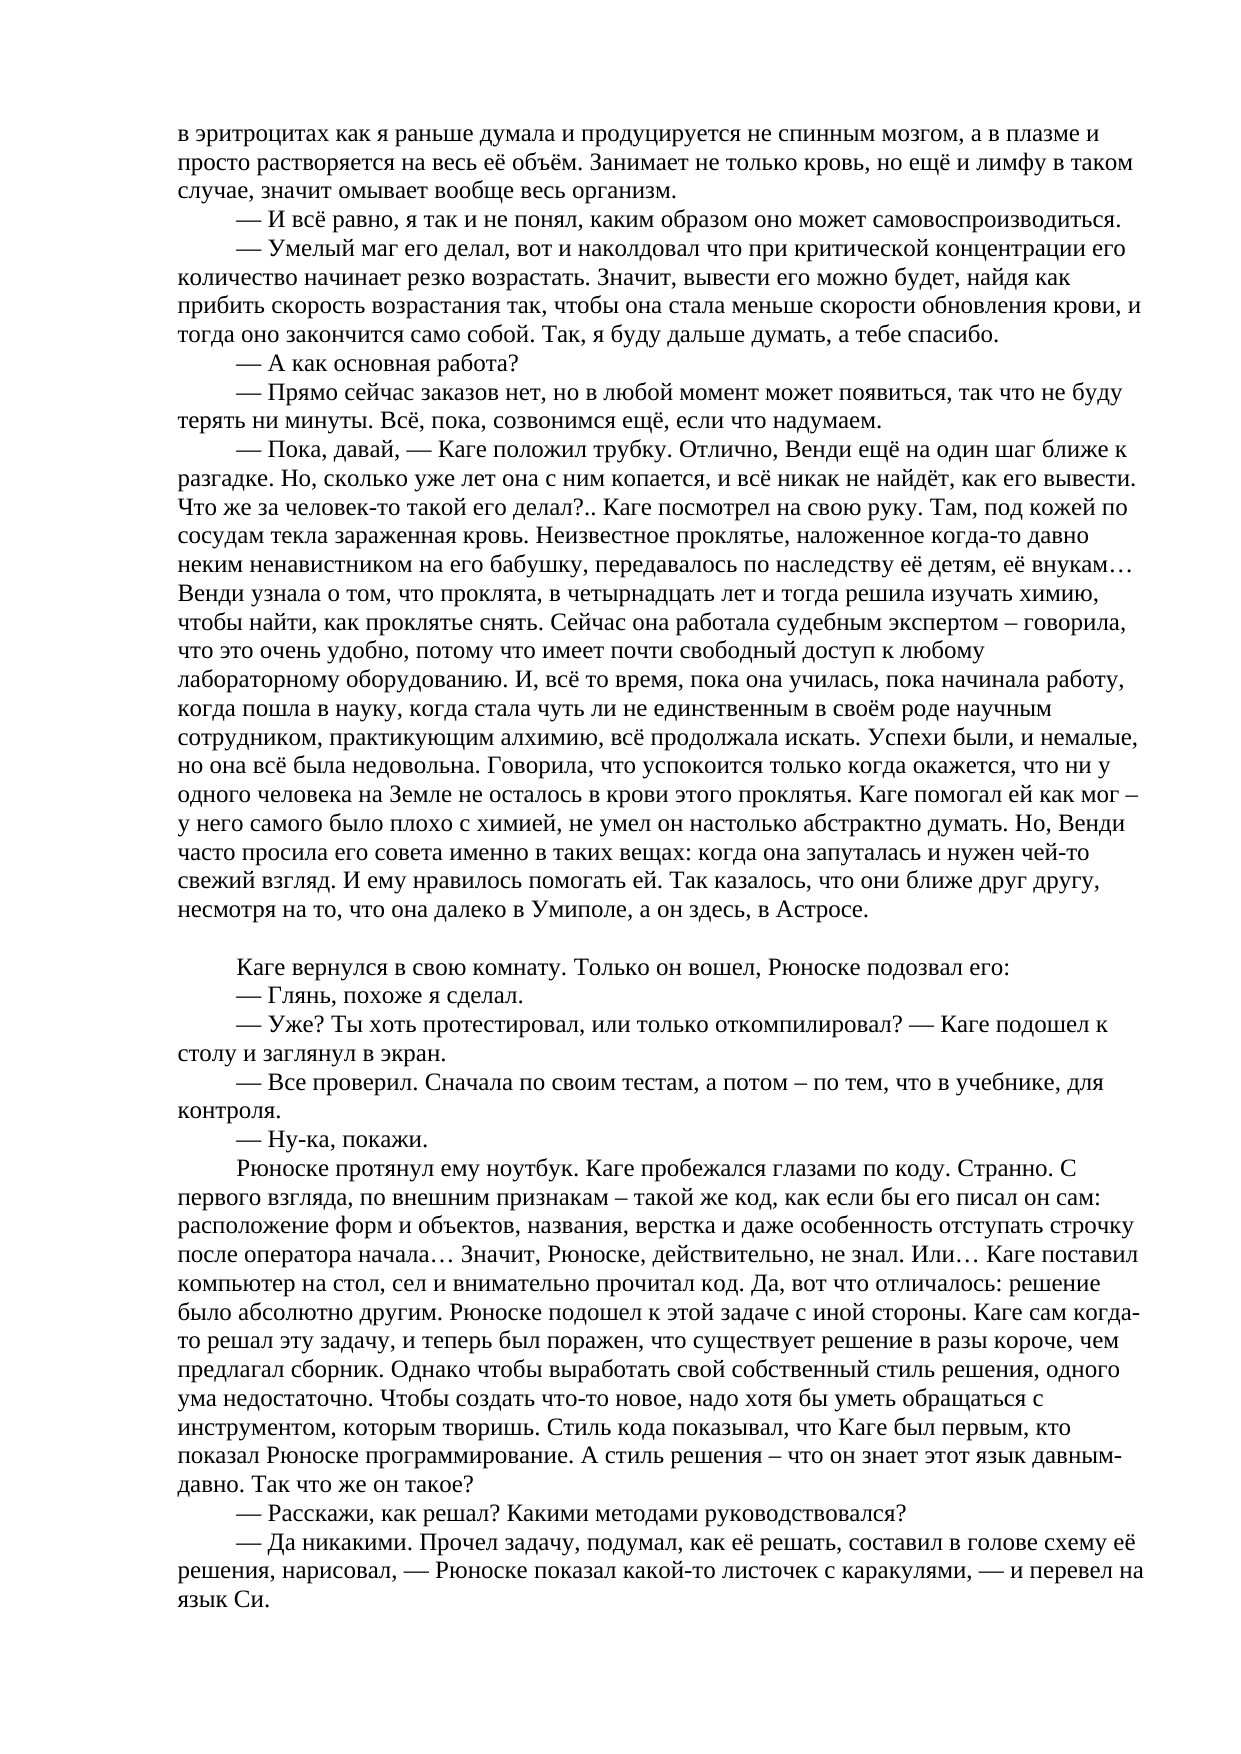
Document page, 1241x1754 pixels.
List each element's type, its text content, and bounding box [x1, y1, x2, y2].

text — Умелый маг его делал, вот и наколдовал что при критической концентрации его количество начинает резко возрастать. Значит, вывести его можно будет, найдя как прибить скорость возрастания так, чтобы она стала меньше скорости обновления крови, и тогда оно закончится само собой. Так, я буду дальше думать, а тебе спасибо. [177, 233, 1152, 348]
text — Глянь, похоже я сделал. [177, 981, 1152, 1009]
text — Уже? Ты хоть протестировал, или только откомпилировал? — Каге подошел к столу и заглянул в экран. [177, 1009, 1152, 1067]
text в эритроцитах как я раньше думала и продуцируется не спинным мозгом, а в плазме и просто растворяется на весь её объём. Занимает не только кровь, но ещё и лимфу в таком случае, значит омывает вообще весь организм. [177, 118, 1152, 204]
text — Все проверил. Сначала по своим тестам, а потом – по тем, что в учебнике, для контроля. [177, 1067, 1152, 1124]
text Рюноске протянул ему ноутбук. Каге пробежался глазами по коду. Странно. С первого взгляда, по внешним признакам – такой же код, как если бы его писал он сам: расположение форм и объектов, названия, верстка и даже особенность отступать строчку после оператора начала… Значит, Рюноске, действительно, не знал. Или… Каге поставил компьютер на стол, сел и внимательно прочитал код. Да, вот что отличалось: решение было абсолютно другим. Рюноске подошел к этой задаче с иной стороны. Каге сам когда-то решал эту задачу, и теперь был поражен, что существует решение в разы короче, чем предлагал сборник. Однако чтобы выработать свой собственный стиль решения, одного ума недостаточно. Чтобы создать что-то новое, надо хотя бы уметь обращаться с инструментом, которым творишь. Стиль кода показывал, что Каге был первым, кто показал Рюноске программирование. А стиль решения – что он знает этот язык давным-давно. Так что же он такое? [177, 1153, 1152, 1498]
text — Прямо сейчас заказов нет, но в любой момент может появиться, так что не буду терять ни минуты. Всё, пока, созвонимся ещё, если что надумаем. [177, 377, 1152, 434]
text — Расскажи, как решал? Какими методами руководствовался? [177, 1498, 1152, 1527]
text — А как основная работа? [177, 348, 1152, 377]
text Каге вернулся в свою комнату. Только он вошел, Рюноске подозвал его: [177, 952, 1152, 981]
text — Пока, давай, — Каге положил трубку. Отлично, Венди ещё на один шаг ближе к разгадке. Но, сколько уже лет она с ним копается, и всё никак не найдёт, как его вывести. Что же за человек-то такой его делал?.. Каге посмотрел на свою руку. Там, под кожей по сосудам текла зараженная кровь. Неизвестное проклятье, наложенное когда-то давно неким ненавистником на его бабушку, передавалось по наследству её детям, её внукам… Венди узнала о том, что проклята, в четырнадцать лет и тогда решила изучать химию, чтобы найти, как проклятье снять. Сейчас она работала судебным экспертом – говорила, что это очень удобно, потому что имеет почти свободный доступ к любому лабораторному оборудованию. И, всё то время, пока она училась, пока начинала работу, когда пошла в науку, когда стала чуть ли не единственным в своём роде научным сотрудником, практикующим алхимию, всё продолжала искать. Успехи были, и немалые, но она всё была недовольна. Говорила, что успокоится только когда окажется, что ни у одного человека на Земле не осталось в крови этого проклятья. Каге помогал ей как мог – у него самого было плохо с химией, не умел он настолько абстрактно думать. Но, Венди часто просила его совета именно в таких вещах: когда она запуталась и нужен чей-то свежий взгляд. И ему нравилось помогать ей. Так казалось, что они ближе друг другу, несмотря на то, что она далеко в Умиполе, а он здесь, в Астросе. [177, 434, 1152, 923]
text — Да никакими. Прочел задачу, подумал, как её решать, составил в голове схему её решения, нарисовал, — Рюноске показал какой-то листочек с каракулями, — и перевел на язык Си. [177, 1527, 1152, 1613]
text — Ну-ка, покажи. [177, 1124, 1152, 1153]
text — И всё равно, я так и не понял, каким образом оно может самовоспроизводиться. [177, 204, 1152, 233]
